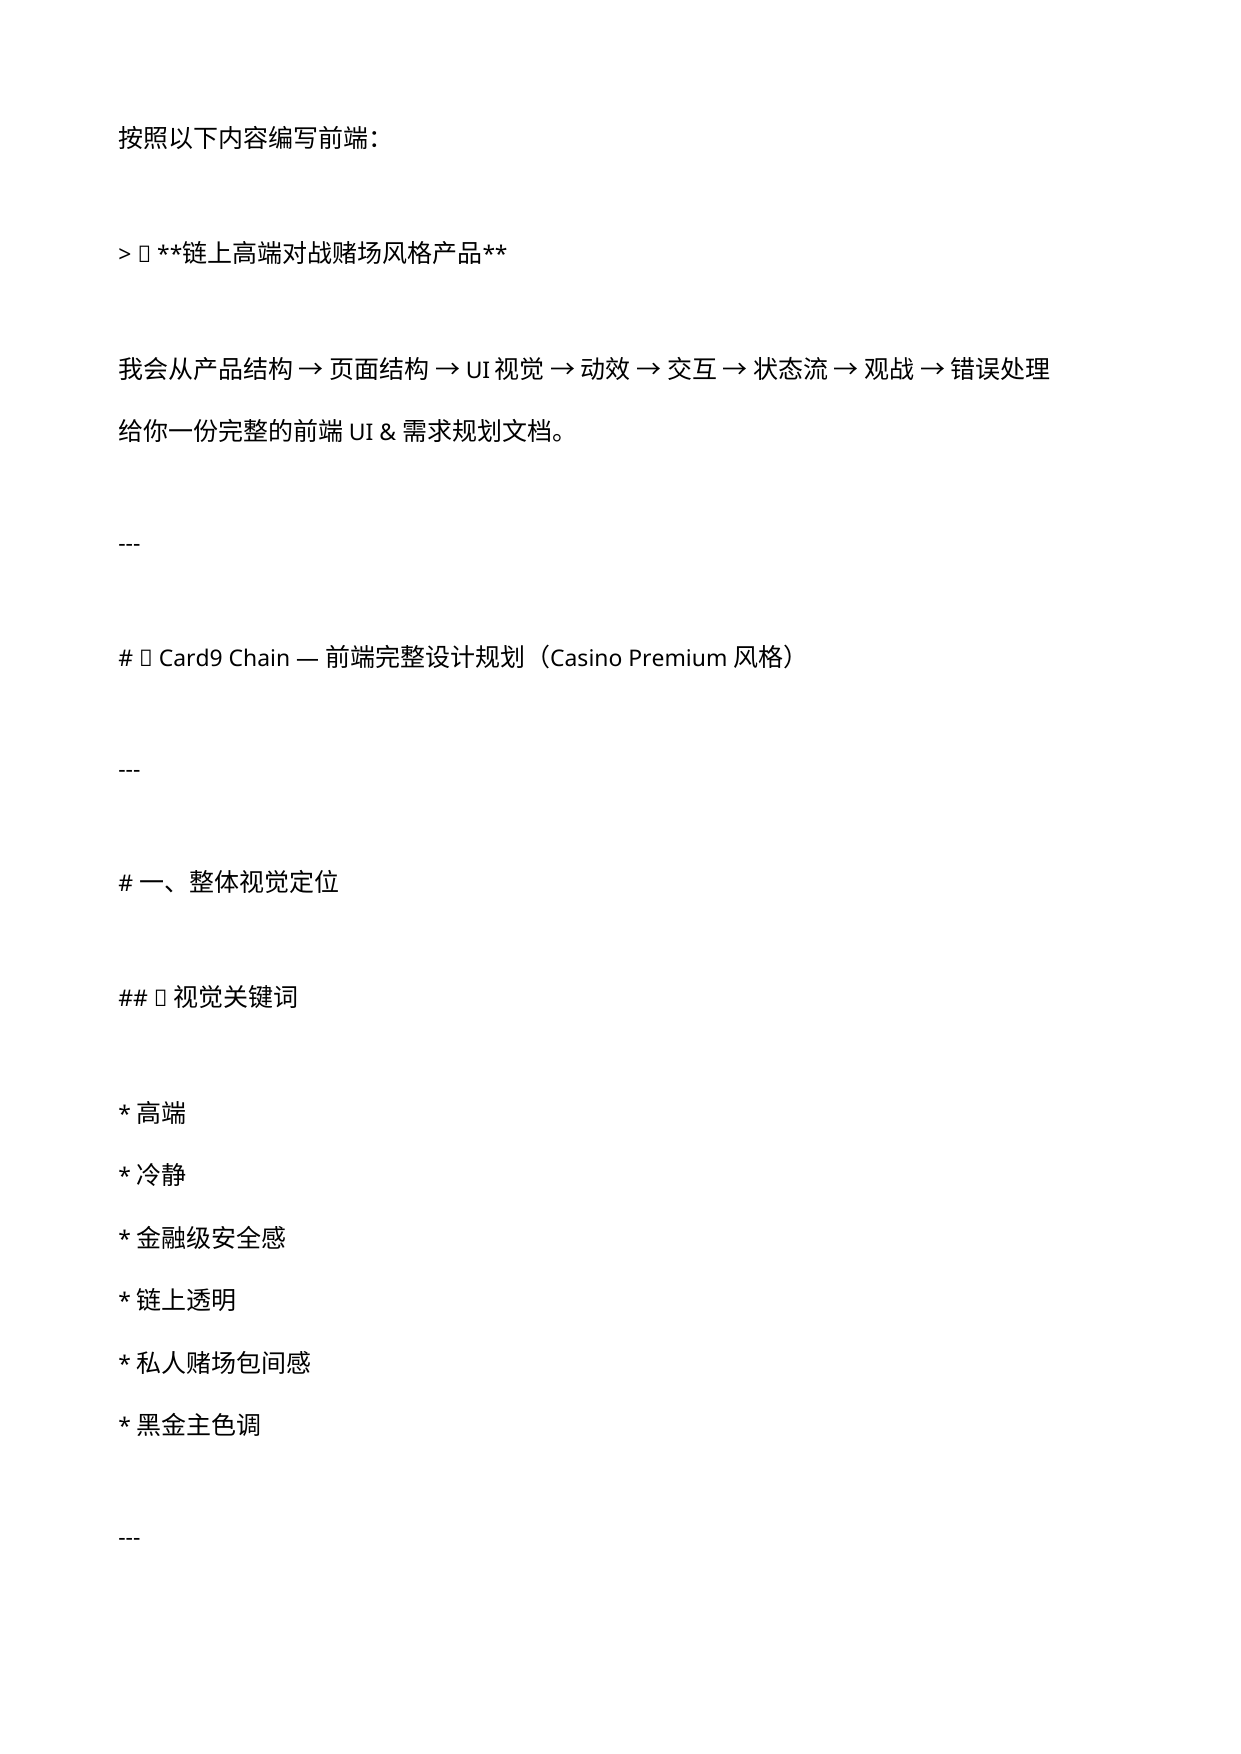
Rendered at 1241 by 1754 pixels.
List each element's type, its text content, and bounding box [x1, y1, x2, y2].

text * 私人赌场包间感 [118, 1343, 1122, 1379]
text * 高端 [118, 1093, 1122, 1129]
text --- [118, 1521, 1122, 1553]
text * 金融级安全感 [118, 1218, 1122, 1254]
text # 🎩 Card9 Chain — 前端完整设计规划（Casino Premium 风格） [118, 637, 1122, 673]
text 按照以下内容编写前端： [118, 118, 1122, 154]
text 我会从产品结构 → 页面结构 → UI视觉 → 动效 → 交互 → 状态流 → 观战 → 错误处理 [118, 349, 1122, 385]
text --- [118, 752, 1122, 784]
text 给你一份完整的前端 UI & 需求规划文档。 [118, 412, 1122, 448]
text --- [118, 527, 1122, 558]
text # 一、整体视觉定位 [118, 862, 1122, 898]
text > 💎 **链上高端对战赌场风格产品** [118, 234, 1122, 270]
text * 冷静 [118, 1156, 1122, 1192]
text * 链上透明 [118, 1281, 1122, 1317]
text ## 🎯 视觉关键词 [118, 978, 1122, 1014]
text * 黑金主色调 [118, 1406, 1122, 1442]
